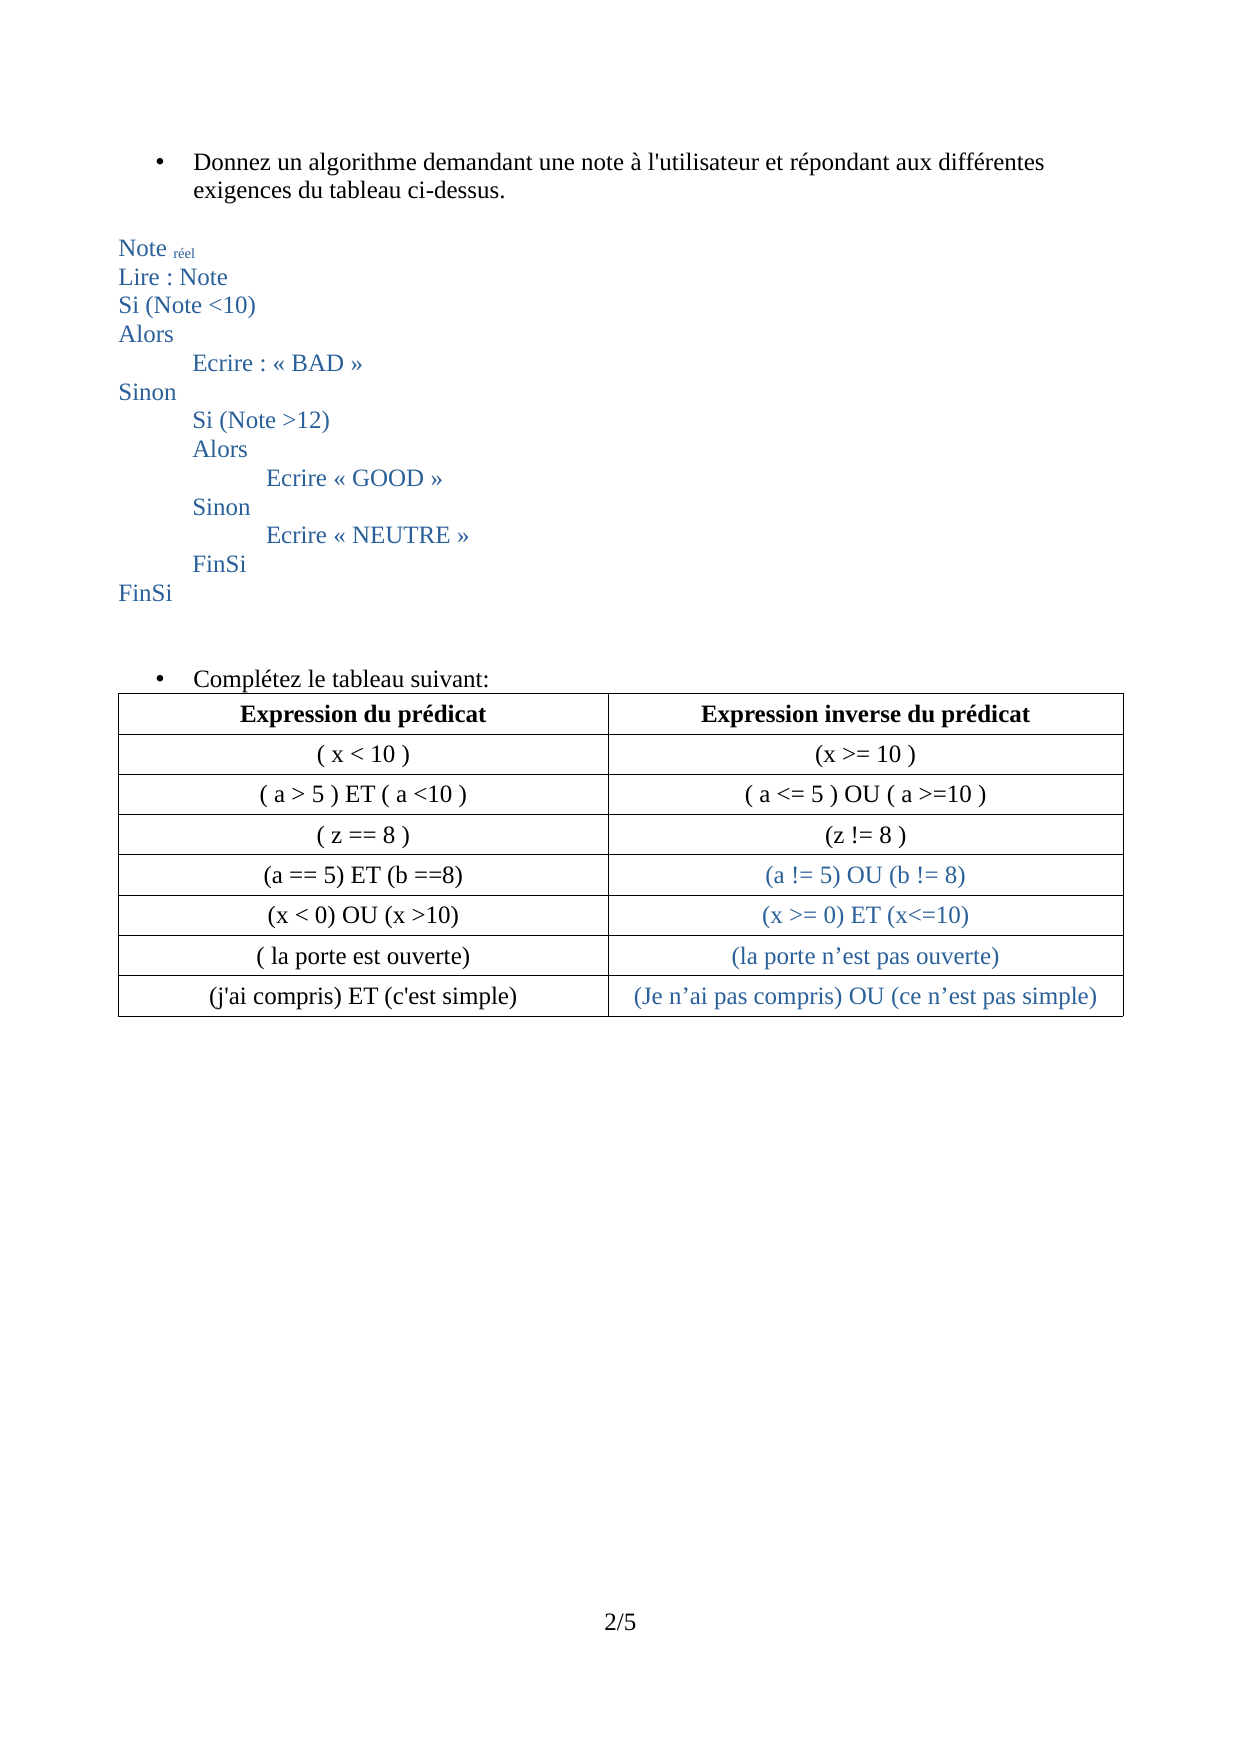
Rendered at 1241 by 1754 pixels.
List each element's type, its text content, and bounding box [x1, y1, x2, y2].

table_cell ( z == 8 ) [119, 815, 608, 854]
text Si (Note >12) [118, 406, 1122, 434]
text Sinon [118, 492, 1122, 521]
table_cell (Je n’ai pas compris) OU (ce n’est pas simple) [609, 976, 1123, 1016]
list Donnez un algorithme demandant une note à l'utilisateur et répondant aux différentes exigences du tableau ci-dessus. [156, 147, 1122, 204]
table_cell (z != 8 ) [609, 815, 1123, 854]
table_cell (x < 0) OU (x >10) [119, 896, 608, 935]
list Complétez le tableau suivant: [156, 664, 1122, 693]
text FinSi [118, 578, 1122, 607]
table_cell ( x < 10 ) [119, 735, 608, 774]
table_cell ( a <= 5 ) OU ( a >=10 ) [609, 775, 1123, 814]
table_cell (la porte n’est pas ouverte) [609, 936, 1123, 975]
text Alors [118, 319, 1122, 348]
text Ecrire « GOOD » [118, 463, 1122, 492]
text Si (Note <10) [118, 291, 1122, 319]
text Alors [118, 434, 1122, 463]
table_cell ( la porte est ouverte) [119, 936, 608, 975]
table_cell (j'ai compris) ET (c'est simple) [119, 976, 608, 1016]
table_cell ( a > 5 ) ET ( a <10 ) [119, 775, 608, 814]
table_header Expression inverse du prédicat [609, 694, 1123, 733]
text Lire : Note [118, 262, 1122, 291]
text Sinon [118, 377, 1122, 406]
table_cell (a == 5) ET (b ==8) [119, 855, 608, 895]
text FinSi [118, 549, 1122, 578]
text Ecrire « NEUTRE » [118, 521, 1122, 549]
table_header Expression du prédicat [119, 694, 608, 733]
table_cell (a != 5) OU (b != 8) [609, 855, 1123, 895]
text Note réel [118, 233, 1122, 262]
table_cell (x >= 10 ) [609, 735, 1123, 774]
table_cell (x >= 0) ET (x<=10) [609, 896, 1123, 935]
text Ecrire : « BAD » [118, 348, 1122, 377]
